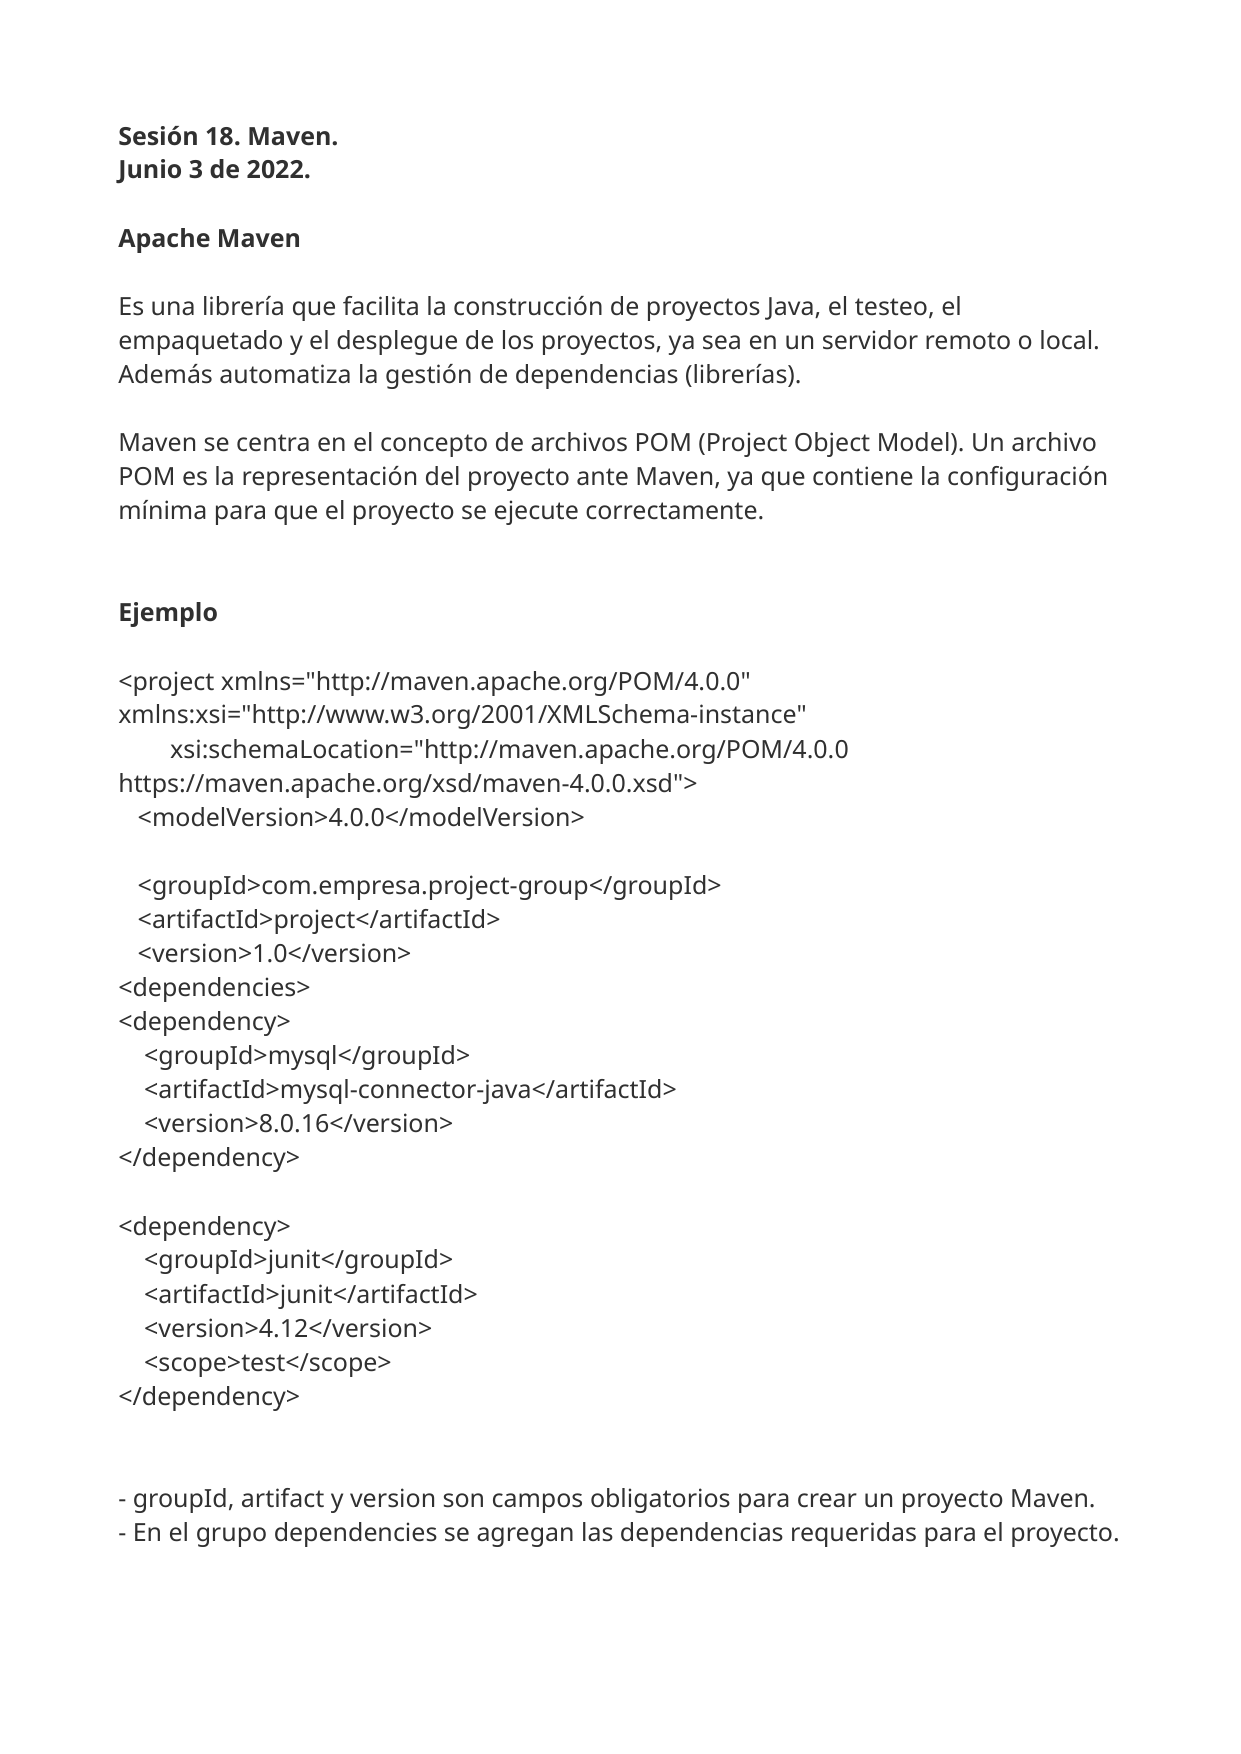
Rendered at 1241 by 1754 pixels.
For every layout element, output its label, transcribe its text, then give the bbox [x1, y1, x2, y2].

text Apache Maven [118, 220, 1122, 254]
text <project xmlns="http://maven.apache.org/POM/4.0.0" xmlns:xsi="http://www.w3.org/2001/XMLSchema-instance" [118, 663, 1122, 731]
text <version>8.0.16</version> [118, 1106, 1122, 1140]
text Sesión 18. Maven. [118, 118, 1122, 152]
text Junio 3 de 2022. [118, 152, 1122, 186]
text <groupId>junit</groupId> [118, 1242, 1122, 1276]
text </dependency> [118, 1378, 1122, 1412]
text <dependency> [118, 1208, 1122, 1242]
text </dependency> [118, 1140, 1122, 1174]
text <modelVersion>4.0.0</modelVersion> [118, 799, 1122, 833]
text <groupId>com.empresa.project-group</groupId> [118, 867, 1122, 902]
text <version>4.12</version> [118, 1310, 1122, 1344]
text - En el grupo dependencies se agregan las dependencias requeridas para el proyecto. [118, 1515, 1122, 1549]
text <artifactId>junit</artifactId> [118, 1276, 1122, 1310]
text xsi:schemaLocation="http://maven.apache.org/POM/4.0.0 https://maven.apache.org/xsd/maven-4.0.0.xsd"> [118, 731, 1122, 799]
text <version>1.0</version> [118, 936, 1122, 970]
text Es una librería que facilita la construcción de proyectos Java, el testeo, el empaquetado y el desplegue de los proyectos, ya sea en un servidor remoto o local. Además automatiza la gestión de dependencias (librerías). [118, 288, 1122, 391]
text <groupId>mysql</groupId> [118, 1038, 1122, 1072]
text Maven se centra en el concepto de archivos POM (Project Object Model). Un archivo POM es la representación del proyecto ante Maven, ya que contiene la configuración mínima para que el proyecto se ejecute correctamente. [118, 425, 1122, 527]
text <dependency> [118, 1004, 1122, 1038]
text <artifactId>project</artifactId> [118, 902, 1122, 936]
text <scope>test</scope> [118, 1344, 1122, 1378]
text Ejemplo [118, 595, 1122, 629]
text <artifactId>mysql-connector-java</artifactId> [118, 1072, 1122, 1106]
text <dependencies> [118, 970, 1122, 1004]
text - groupId, artifact y version son campos obligatorios para crear un proyecto Maven. [118, 1481, 1122, 1515]
